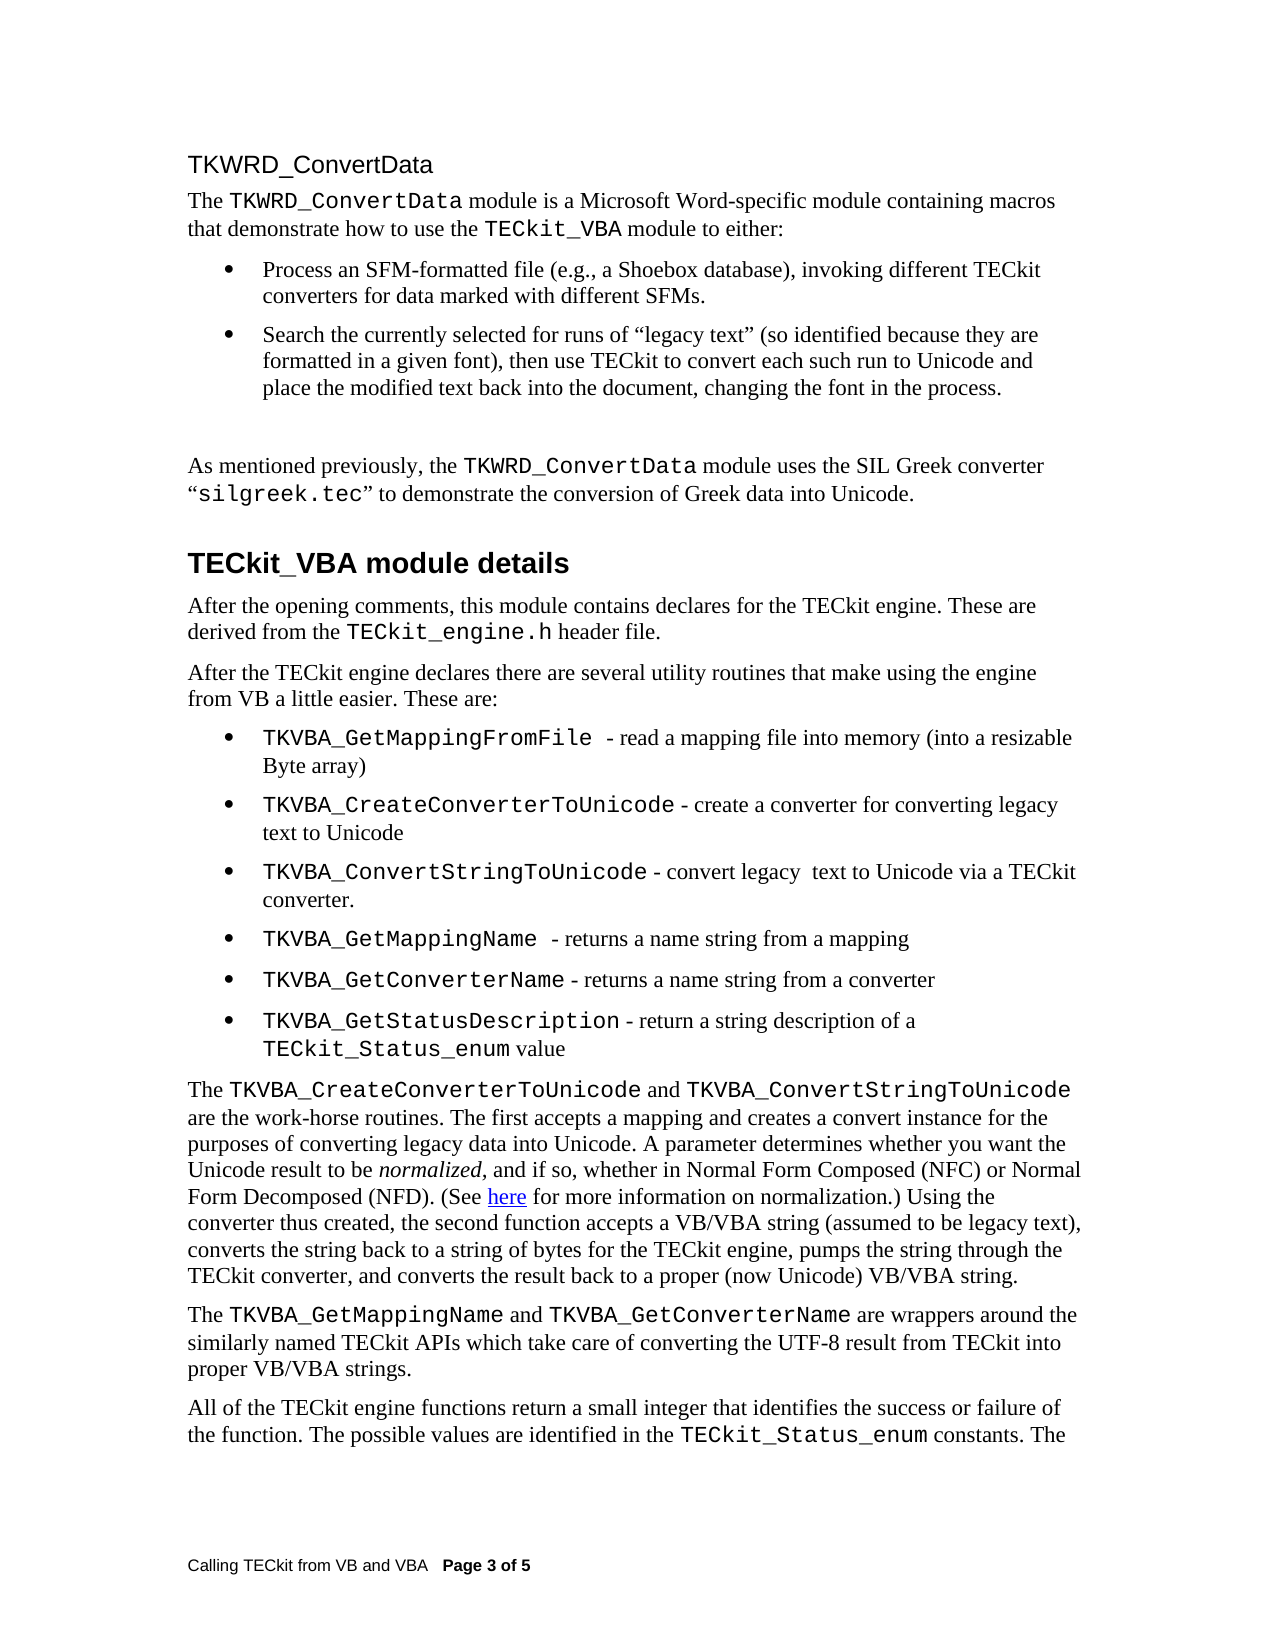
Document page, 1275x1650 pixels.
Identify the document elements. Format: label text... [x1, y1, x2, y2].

list TKVBA_GetConverterName - returns a name string from a converter [225, 966, 1087, 994]
text All of the TECkit engine functions return a small integer that identifies the success or failure of the function. The possible values are identified in the TECkit_Status_enum constants. The [187, 1394, 1087, 1449]
subtitle TKWRD_ConvertData [187, 150, 1087, 179]
list TKVBA_GetMappingFromFile - read a mapping file into memory (into a resizable Byte array) [225, 724, 1087, 778]
text The TKWRD_ConvertData module is a Microsoft Word-specific module containing macros that demonstrate how to use the TECkit_VBA module to either: [187, 187, 1087, 243]
text After the opening comments, this module contains declares for the TECkit engine. These are derived from the TECkit_engine.h header file. [187, 592, 1087, 646]
text The TKVBA_GetMappingName and TKVBA_GetConverterName are wrappers around the similarly named TECkit APIs which take care of converting the UTF-8 result from TECkit into proper VB/VBA strings. [187, 1301, 1087, 1382]
text As mentioned previously, the TKWRD_ConvertData module uses the SIL Greek converter “silgreek.tec” to demonstrate the conversion of Greek data into Unicode. [187, 452, 1087, 508]
subtitle TECkit_VBA module details [187, 546, 1087, 579]
list TKVBA_GetMappingName - returns a name string from a mapping [225, 925, 1087, 953]
text After the TECkit engine declares there are several utility routines that make using the engine from VB a little easier. These are: [187, 659, 1087, 711]
list TKVBA_ConvertStringToUnicode - convert legacy text to Unicode via a TECkit converter. [225, 858, 1087, 913]
list Search the currently selected for runs of “legacy text” (so identified because they are formatted in a given font), then use TECkit to convert each such run to Unicode and place the modified text back into the document, changing the font in the process. [225, 321, 1087, 400]
text The TKVBA_CreateConverterToUnicode and TKVBA_ConvertStringToUnicode are the work-horse routines. The first accepts a mapping and creates a convert instance for the purposes of converting legacy data into Unicode. A parameter determines whether you want the Unicode result to be normalized, and if so, whether in Normal Form Composed (NFC) or Normal Form Decomposed (NFD). (See here for more information on normalization.) Using the converter thus created, the second function accepts a VB/VBA string (assumed to be legacy text), converts the string back to a string of bytes for the TECkit engine, pumps the string through the TECkit converter, and converts the result back to a proper (now Unicode) VB/VBA string. [187, 1076, 1087, 1288]
list TKVBA_CreateConverterToUnicode - create a converter for converting legacy text to Unicode [225, 791, 1087, 846]
list TKVBA_GetStatusDescription - return a string description of a TECkit_Status_enum value [225, 1007, 1087, 1063]
list Process an SFM-formatted file (e.g., a Shoebox database), invoking different TECkit converters for data marked with different SFMs. [225, 256, 1087, 309]
